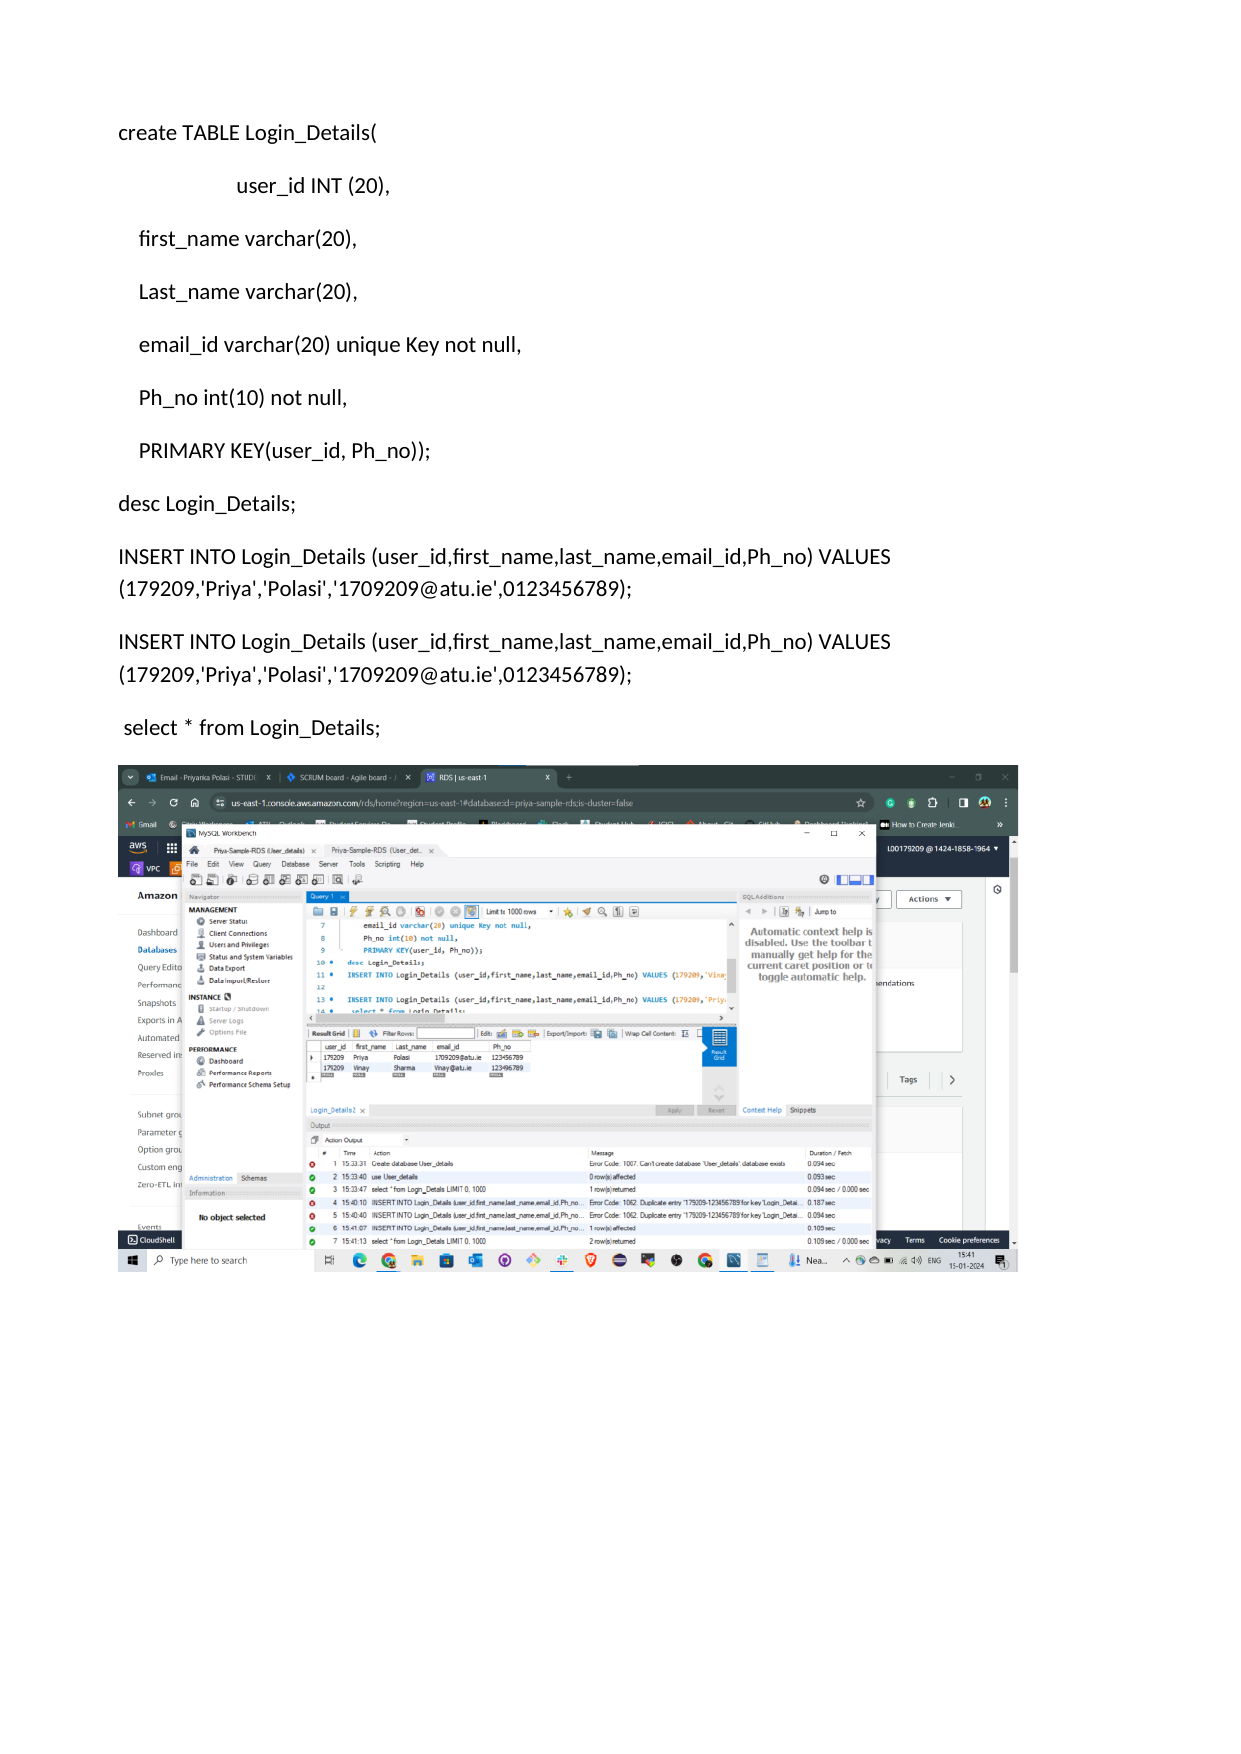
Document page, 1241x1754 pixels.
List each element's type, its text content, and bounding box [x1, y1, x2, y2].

text Last_name varchar(20), [118, 277, 1122, 305]
text email_id varchar(20) unique Key not null, [118, 330, 1122, 358]
text INSERT INTO Login_Details (user_id,first_name,last_name,email_id,Ph_no) VALUES (179209,'Priya','Polasi','1709209@atu.ie',0123456789); [118, 542, 1122, 602]
text select * from Login_Details; [118, 713, 1122, 741]
text INSERT INTO Login_Details (user_id,first_name,last_name,email_id,Ph_no) VALUES (179209,'Priya','Polasi','1709209@atu.ie',0123456789); [118, 627, 1122, 688]
text PRIMARY KEY(user_id, Ph_no)); [118, 436, 1122, 464]
text first_name varchar(20), [118, 224, 1122, 252]
text create TABLE Login_Details( [118, 118, 1122, 146]
text desc Login_Details; [118, 489, 1122, 517]
text Ph_no int(10) not null, [118, 383, 1122, 411]
text user_id INT (20), [118, 171, 1122, 199]
